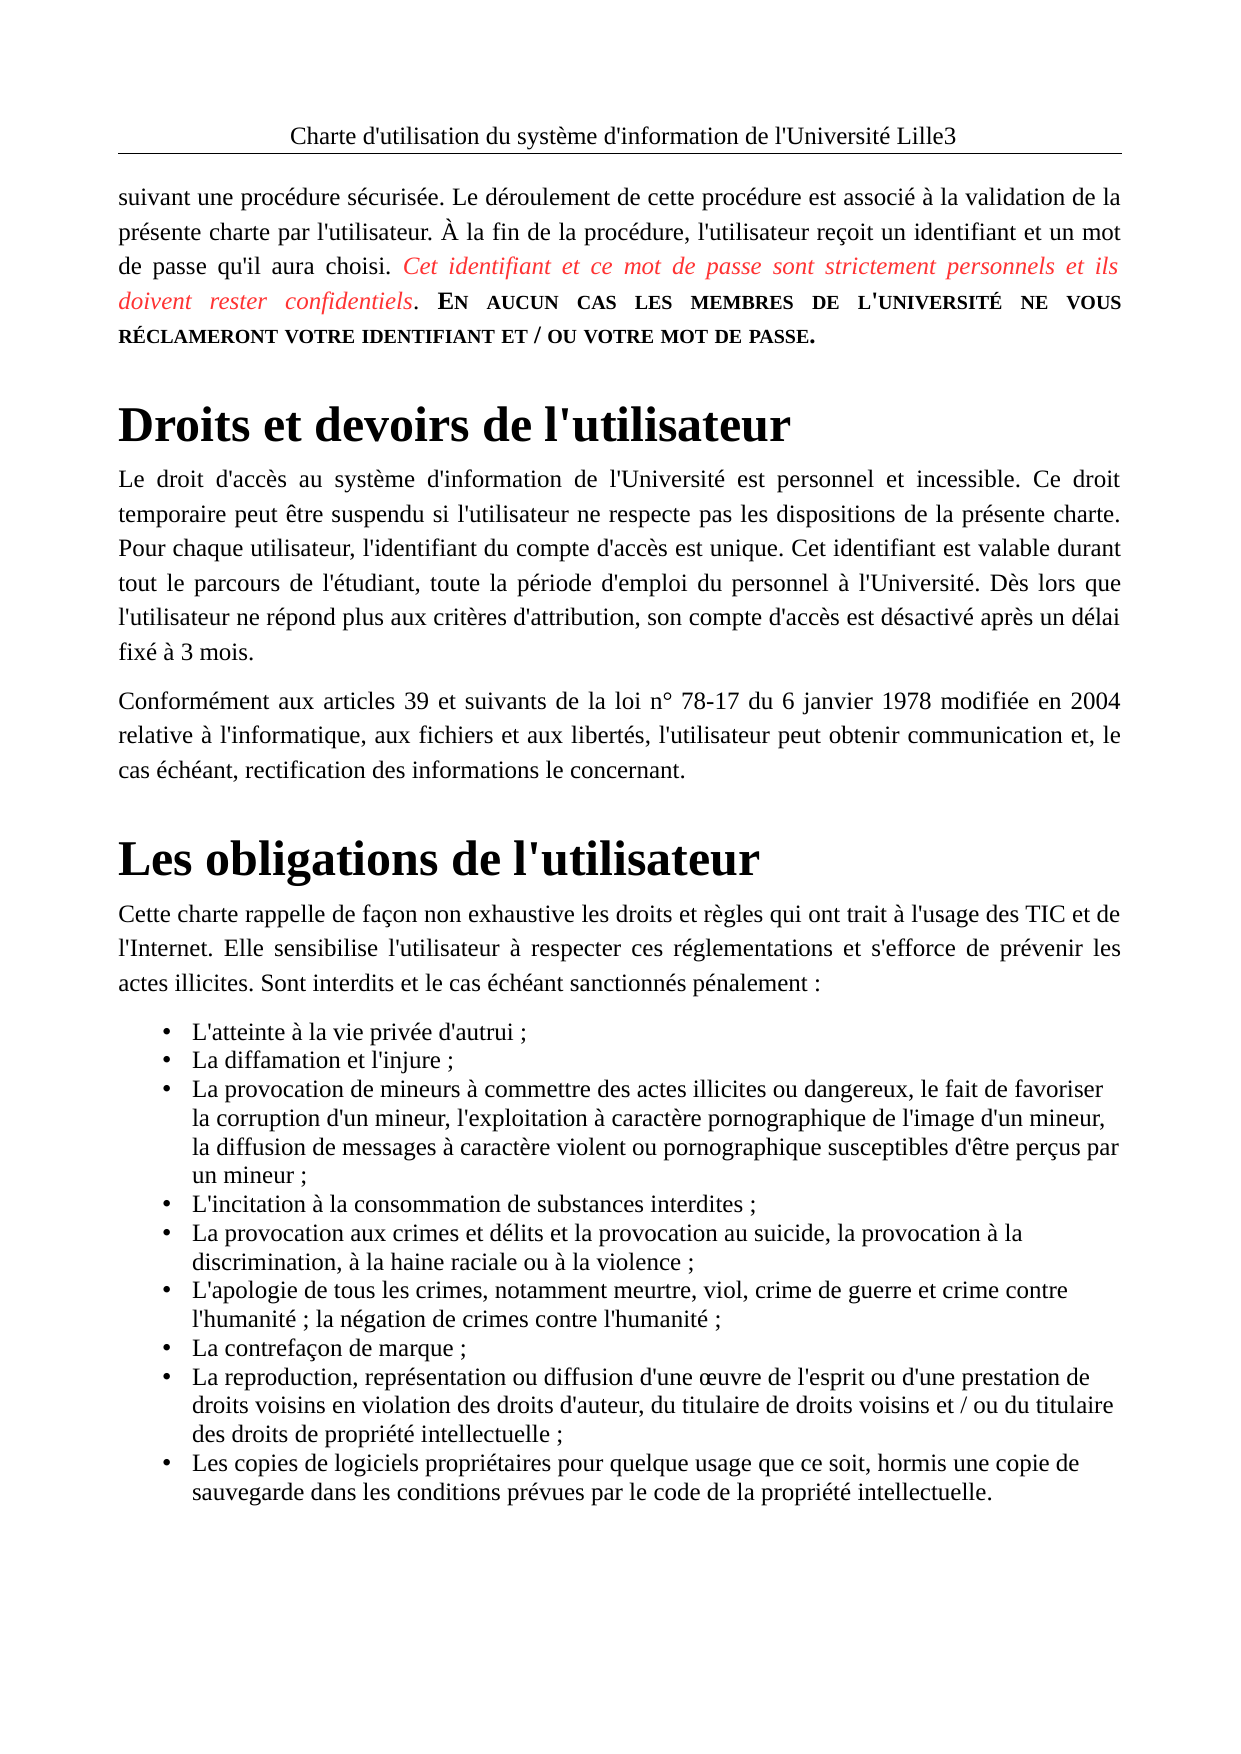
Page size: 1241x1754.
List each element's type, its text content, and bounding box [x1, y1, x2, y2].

text Conformément aux articles 39 et suivants de la loi n° 78-17 du 6 janvier 1978 modifiée en 2004 relative à l'informatique, aux fichiers et aux libertés, l'utilisateur peut obtenir communication et, le cas échéant, rectification des informations le concernant. [118, 686, 1122, 783]
list La provocation de mineurs à commettre des actes illicites ou dangereux, le fait de favoriser la corruption d'un mineur, l'exploitation à caractère pornographique de l'image d'un mineur, la diffusion de messages à caractère violent ou pornographique susceptibles d'être perçus par un mineur ; [162, 1074, 1122, 1189]
list L'incitation à la consommation de substances interdites ; [162, 1189, 1122, 1218]
text suivant une procédure sécurisée. Le déroulement de cette procédure est associé à la validation de la présente charte par l'utilisateur. À la fin de la procédure, l'utilisateur reçoit un identifiant et un mot de passe qu'il aura choisi. Cet identifiant et ce mot de passe sont strictement personnels et ils doivent rester confidentiels. En aucun cas les membres de l'université ne vous réclameront votre identifiant et / ou votre mot de passe. [118, 182, 1122, 349]
list La provocation aux crimes et délits et la provocation au suicide, la provocation à la discrimination, à la haine raciale ou à la violence ; [162, 1218, 1122, 1276]
text Cette charte rappelle de façon non exhaustive les droits et règles qui ont trait à l'usage des TIC et de l'Internet. Elle sensibilise l'utilisateur à respecter ces réglementations et s'efforce de prévenir les actes illicites. Sont interdits et le cas échéant sanctionnés pénalement : [118, 899, 1122, 996]
list L'atteinte à la vie privée d'autrui ; [162, 1017, 1122, 1046]
text Le droit d'accès au système d'information de l'Université est personnel et incessible. Ce droit temporaire peut être suspendu si l'utilisateur ne respecte pas les dispositions de la présente charte. Pour chaque utilisateur, l'identifiant du compte d'accès est unique. Cet identifiant est valable durant tout le parcours de l'étudiant, toute la période d'emploi du personnel à l'Université. Dès lors que l'utilisateur ne répond plus aux critères d'attribution, son compte d'accès est désactivé après un délai fixé à 3 mois. [118, 464, 1122, 665]
subtitle Les obligations de l'utilisateur [118, 829, 1122, 886]
list L'apologie de tous les crimes, notamment meurtre, viol, crime de guerre et crime contre l'humanité ; la négation de crimes contre l'humanité ; [162, 1276, 1122, 1333]
list La contrefaçon de marque ; [162, 1333, 1122, 1362]
subtitle Droits et devoirs de l'utilisateur [118, 394, 1122, 452]
list La diffamation et l'injure ; [162, 1046, 1122, 1074]
list Les copies de logiciels propriétaires pour quelque usage que ce soit, hormis une copie de sauvegarde dans les conditions prévues par le code de la propriété intellectuelle. [162, 1448, 1122, 1506]
list La reproduction, représentation ou diffusion d'une œuvre de l'esprit ou d'une prestation de droits voisins en violation des droits d'auteur, du titulaire de droits voisins et / ou du titulaire des droits de propriété intellectuelle ; [162, 1362, 1122, 1448]
